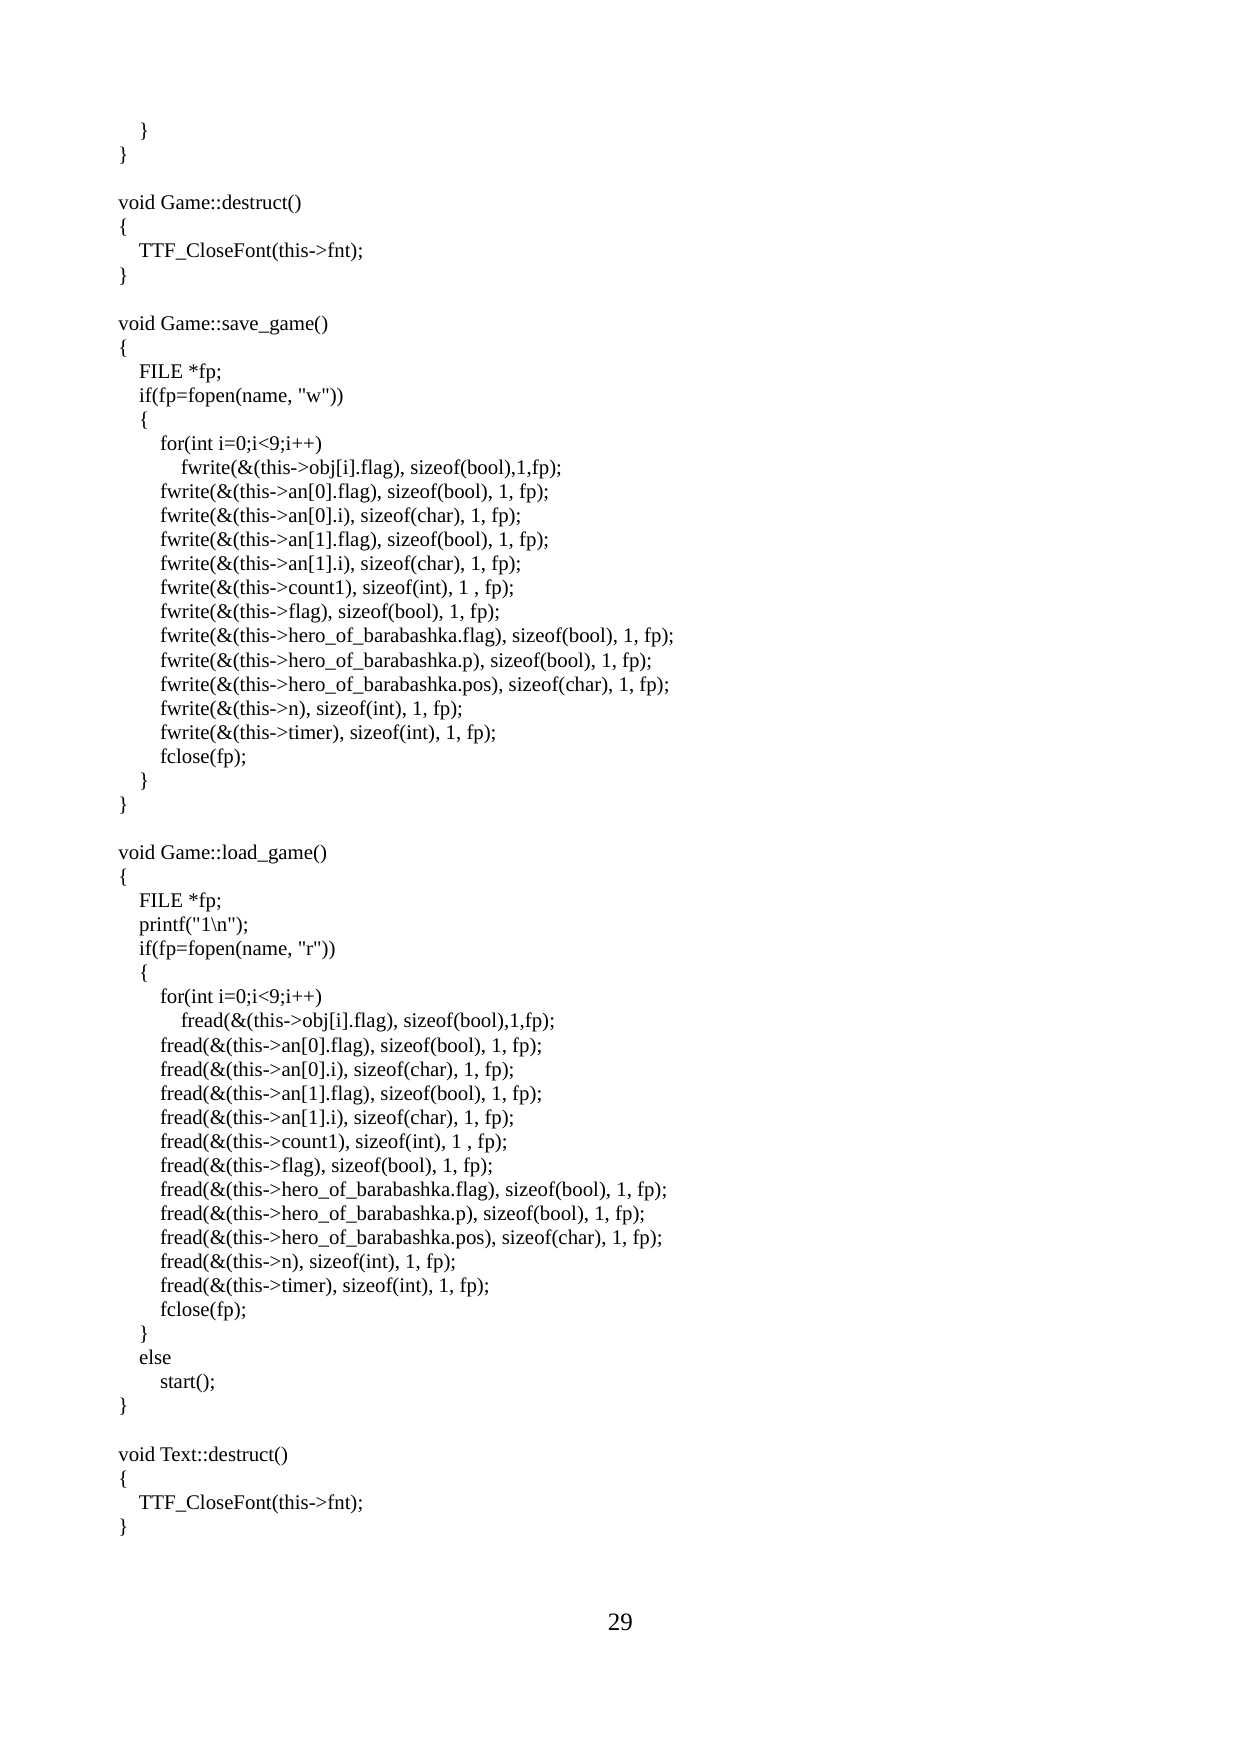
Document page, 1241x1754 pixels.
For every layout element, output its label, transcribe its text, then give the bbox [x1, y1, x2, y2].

text fread(&(this->obj[i].flag), sizeof(bool),1,fp); [118, 1008, 1122, 1032]
text for(int i=0;i<9;i++) [118, 984, 1122, 1008]
text void Text::destruct() [118, 1442, 1122, 1466]
text fwrite(&(this->obj[i].flag), sizeof(bool),1,fp); [118, 455, 1122, 479]
text fread(&(this->count1), sizeof(int), 1 , fp); [118, 1129, 1122, 1153]
text void Game::load_game() [118, 840, 1122, 864]
text } [118, 142, 1122, 166]
text } [118, 1514, 1122, 1538]
text TTF_CloseFont(this->fnt); [118, 238, 1122, 262]
text fread(&(this->an[1].flag), sizeof(bool), 1, fp); [118, 1081, 1122, 1105]
text start(); [118, 1369, 1122, 1393]
text fread(&(this->hero_of_barabashka.pos), sizeof(char), 1, fp); [118, 1225, 1122, 1249]
text FILE *fp; [118, 888, 1122, 912]
text if(fp=fopen(name, "r")) [118, 936, 1122, 960]
text printf("1\n"); [118, 912, 1122, 936]
text fclose(fp); [118, 1297, 1122, 1321]
text fwrite(&(this->count1), sizeof(int), 1 , fp); [118, 575, 1122, 599]
text void Game::destruct() [118, 190, 1122, 214]
text fwrite(&(this->hero_of_barabashka.flag), sizeof(bool), 1, fp); [118, 623, 1122, 647]
text } [118, 792, 1122, 816]
text fread(&(this->hero_of_barabashka.flag), sizeof(bool), 1, fp); [118, 1177, 1122, 1201]
text } [118, 1393, 1122, 1417]
text fwrite(&(this->an[1].i), sizeof(char), 1, fp); [118, 551, 1122, 575]
text } [118, 768, 1122, 792]
text void Game::save_game() [118, 311, 1122, 335]
text fread(&(this->timer), sizeof(int), 1, fp); [118, 1273, 1122, 1297]
text fwrite(&(this->n), sizeof(int), 1, fp); [118, 696, 1122, 720]
text fread(&(this->flag), sizeof(bool), 1, fp); [118, 1153, 1122, 1177]
text fwrite(&(this->an[0].flag), sizeof(bool), 1, fp); [118, 479, 1122, 503]
text fwrite(&(this->flag), sizeof(bool), 1, fp); [118, 599, 1122, 623]
text fwrite(&(this->hero_of_barabashka.pos), sizeof(char), 1, fp); [118, 672, 1122, 696]
text } [118, 1321, 1122, 1345]
text { [118, 214, 1122, 238]
text { [118, 335, 1122, 359]
text { [118, 960, 1122, 984]
text fread(&(this->an[0].i), sizeof(char), 1, fp); [118, 1057, 1122, 1081]
text fread(&(this->an[1].i), sizeof(char), 1, fp); [118, 1105, 1122, 1129]
text if(fp=fopen(name, "w")) [118, 383, 1122, 407]
text } [118, 118, 1122, 142]
text } [118, 262, 1122, 287]
text fwrite(&(this->an[1].flag), sizeof(bool), 1, fp); [118, 527, 1122, 551]
text fwrite(&(this->timer), sizeof(int), 1, fp); [118, 720, 1122, 744]
text { [118, 407, 1122, 431]
text for(int i=0;i<9;i++) [118, 431, 1122, 455]
text fclose(fp); [118, 744, 1122, 768]
text { [118, 1466, 1122, 1490]
text fread(&(this->hero_of_barabashka.p), sizeof(bool), 1, fp); [118, 1201, 1122, 1225]
text fread(&(this->n), sizeof(int), 1, fp); [118, 1249, 1122, 1273]
text { [118, 864, 1122, 888]
text fwrite(&(this->hero_of_barabashka.p), sizeof(bool), 1, fp); [118, 647, 1122, 672]
text fread(&(this->an[0].flag), sizeof(bool), 1, fp); [118, 1032, 1122, 1057]
text fwrite(&(this->an[0].i), sizeof(char), 1, fp); [118, 503, 1122, 527]
text TTF_CloseFont(this->fnt); [118, 1490, 1122, 1514]
text else [118, 1345, 1122, 1369]
text FILE *fp; [118, 359, 1122, 383]
